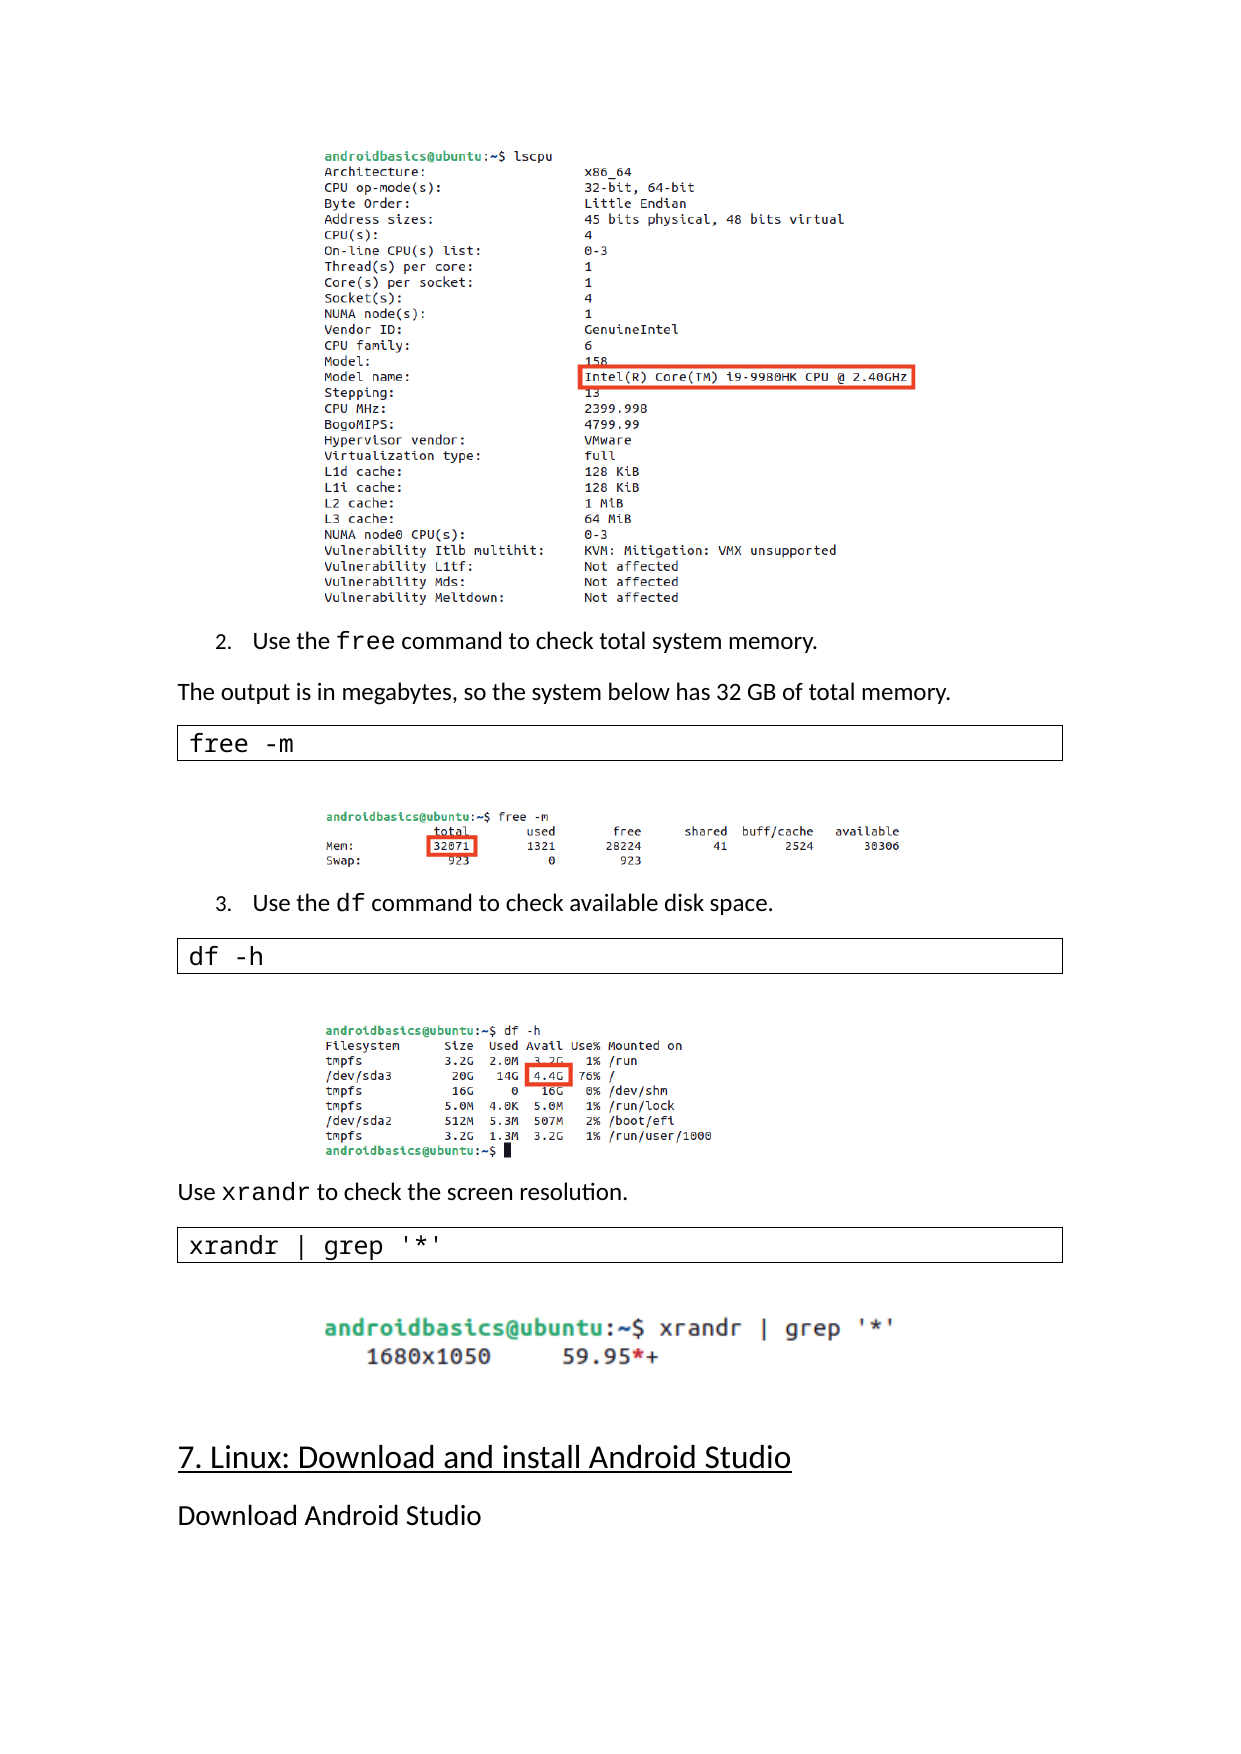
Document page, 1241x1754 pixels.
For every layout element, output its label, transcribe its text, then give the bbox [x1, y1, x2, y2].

list Use the free command to check total system memory. [215, 625, 1063, 657]
table_header xrandr | grep '*' [178, 1228, 1062, 1262]
text Download Android Studio [177, 1497, 1063, 1532]
table_header free -m [178, 726, 1062, 760]
text The output is in megabytes, so the system below has 32 GB of total memory. [177, 676, 1063, 706]
list Use the df command to check available disk space. [215, 887, 1063, 918]
text 7. Linux: Download and install Android Studio [177, 1437, 1063, 1477]
text Use xrandr to check the screen resolution. [177, 1176, 1063, 1208]
table_header df -h [178, 939, 1062, 972]
